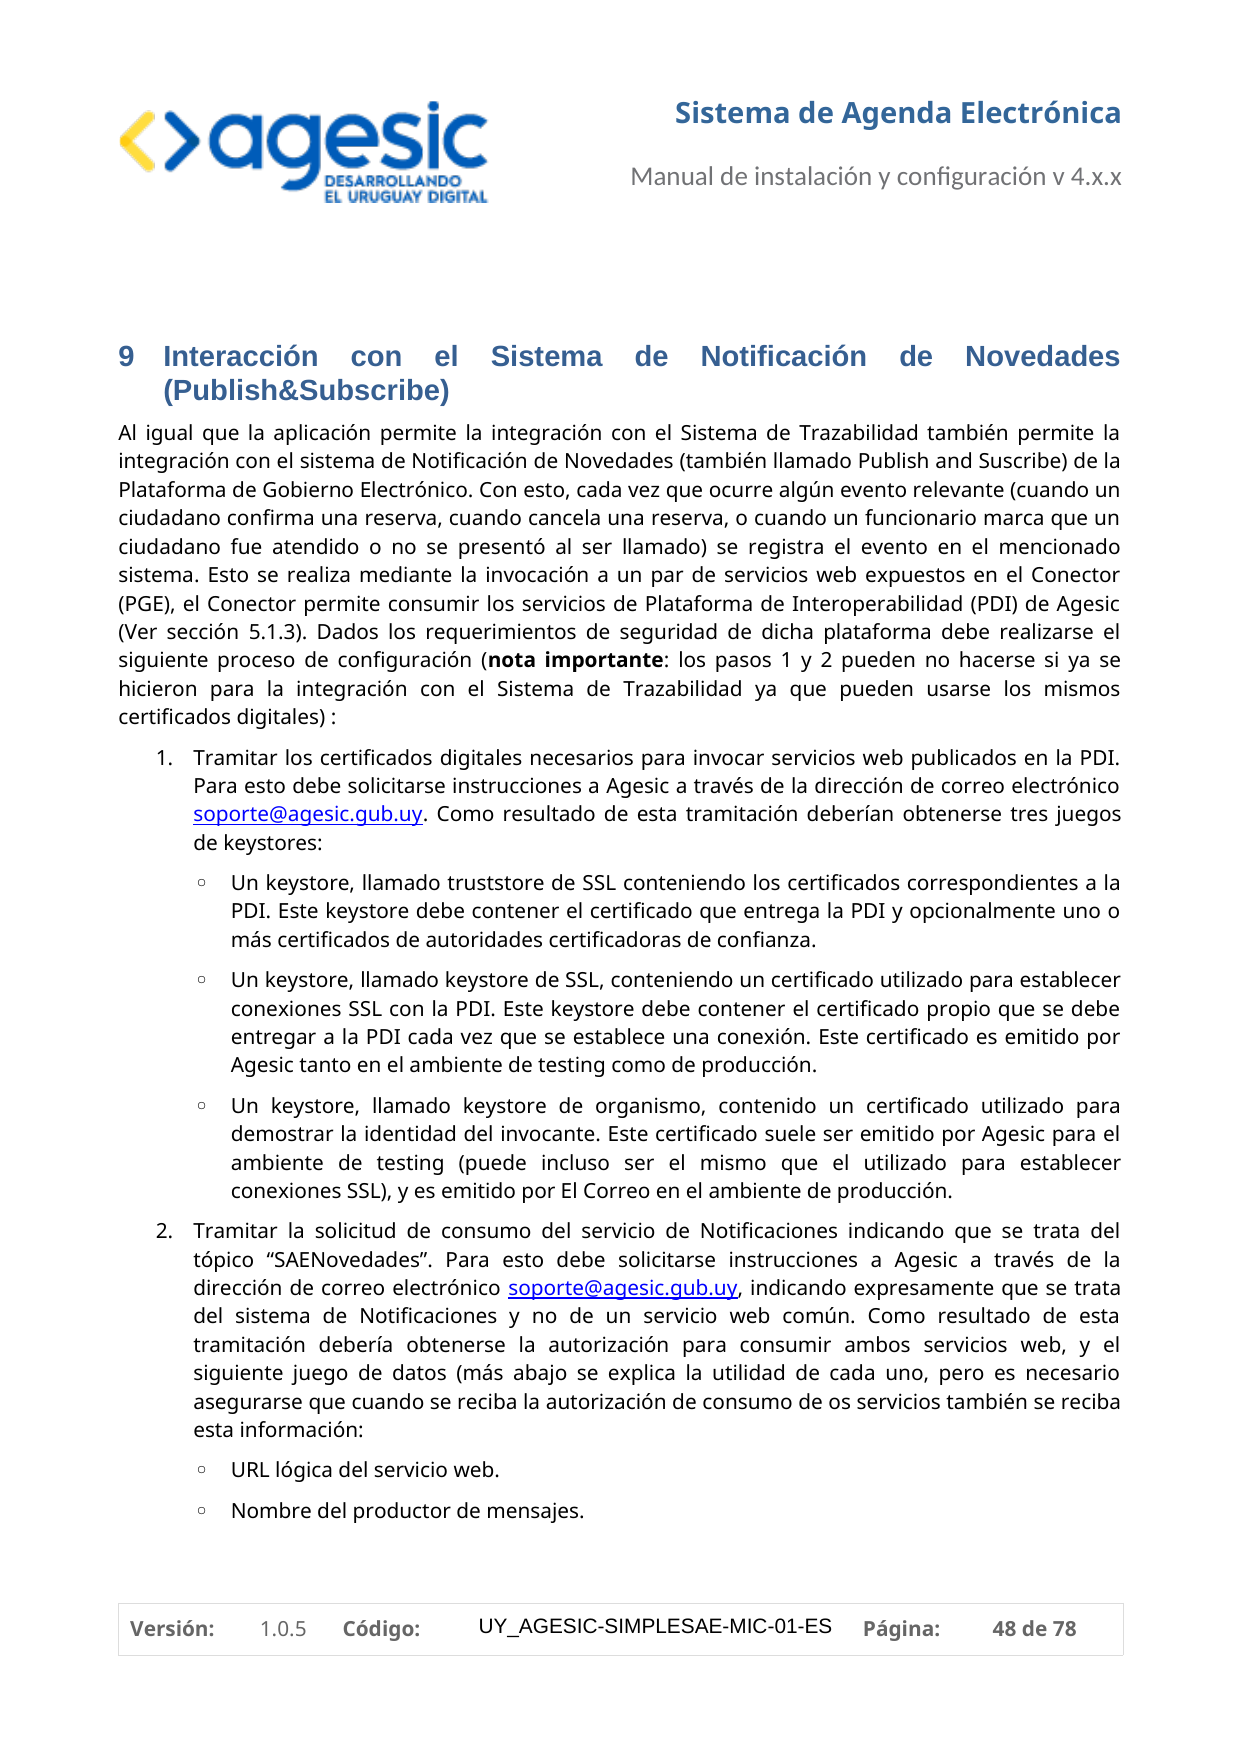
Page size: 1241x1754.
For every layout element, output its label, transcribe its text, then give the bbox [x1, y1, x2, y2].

list Tramitar la solicitud de consumo del servicio de Notificaciones indicando que se trata del tópico “SAENovedades”. Para esto debe solicitarse instrucciones a Agesic a través de la dirección de correo electrónico soporte@agesic.gub.uy, indicando expresamente que se trata del sistema de Notificaciones y no de un servicio web común. Como resultado de esta tramitación debería obtenerse la autorización para consumir ambos servicios web, y el siguiente juego de datos (más abajo se explica la utilidad de cada uno, pero es necesario asegurarse que cuando se reciba la autorización de consumo de os servicios también se reciba esta información: [156, 1216, 1122, 1444]
list Un keystore, llamado keystore de SSL, conteniendo un certificado utilizado para establecer conexiones SSL con la PDI. Este keystore debe contener el certificado propio que se debe entregar a la PDI cada vez que se establece una conexión. Este certificado es emitido por Agesic tanto en el ambiente de testing como de producción. [193, 965, 1122, 1079]
list Un keystore, llamado keystore de organismo, contenido un certificado utilizado para demostrar la identidad del invocante. Este certificado suele ser emitido por Agesic para el ambiente de testing (puede incluso ser el mismo que el utilizado para establecer conexiones SSL), y es emitido por El Correo en el ambiente de producción. [193, 1091, 1122, 1204]
list Un keystore, llamado truststore de SSL conteniendo los certificados correspondientes a la PDI. Este keystore debe contener el certificado que entrega la PDI y opcionalmente uno o más certificados de autoridades certificadoras de confianza. [193, 868, 1122, 953]
text Al igual que la aplicación permite la integración con el Sistema de Trazabilidad también permite la integración con el sistema de Notificación de Novedades (también llamado Publish and Suscribe) de la Plataforma de Gobierno Electrónico. Con esto, cada vez que ocurre algún evento relevante (cuando un ciudadano confirma una reserva, cuando cancela una reserva, o cuando un funcionario marca que un ciudadano fue atendido o no se presentó al ser llamado) se registra el evento en el mencionado sistema. Esto se realiza mediante la invocación a un par de servicios web expuestos en el Conector (PGE), el Conector permite consumir los servicios de Plataforma de Interoperabilidad (PDI) de Agesic (Ver sección 5.1.3). Dados los requerimientos de seguridad de dicha plataforma debe realizarse el siguiente proceso de configuración (nota importante: los pasos 1 y 2 pueden no hacerse si ya se hicieron para la integración con el Sistema de Trazabilidad ya que pueden usarse los mismos certificados digitales) : [118, 418, 1122, 731]
subtitle Interacción con el Sistema de Notificación de Novedades (Publish&Subscribe) [118, 339, 1122, 406]
list URL lógica del servicio web. [193, 1456, 1122, 1484]
list Tramitar los certificados digitales necesarios para invocar servicios web publicados en la PDI. Para esto debe solicitarse instrucciones a Agesic a través de la dirección de correo electrónico soporte@agesic.gub.uy. Como resultado de esta tramitación deberían obtenerse tres juegos de keystores: [156, 743, 1122, 856]
list Nombre del productor de mensajes. [193, 1496, 1122, 1524]
picture [119, 101, 489, 203]
